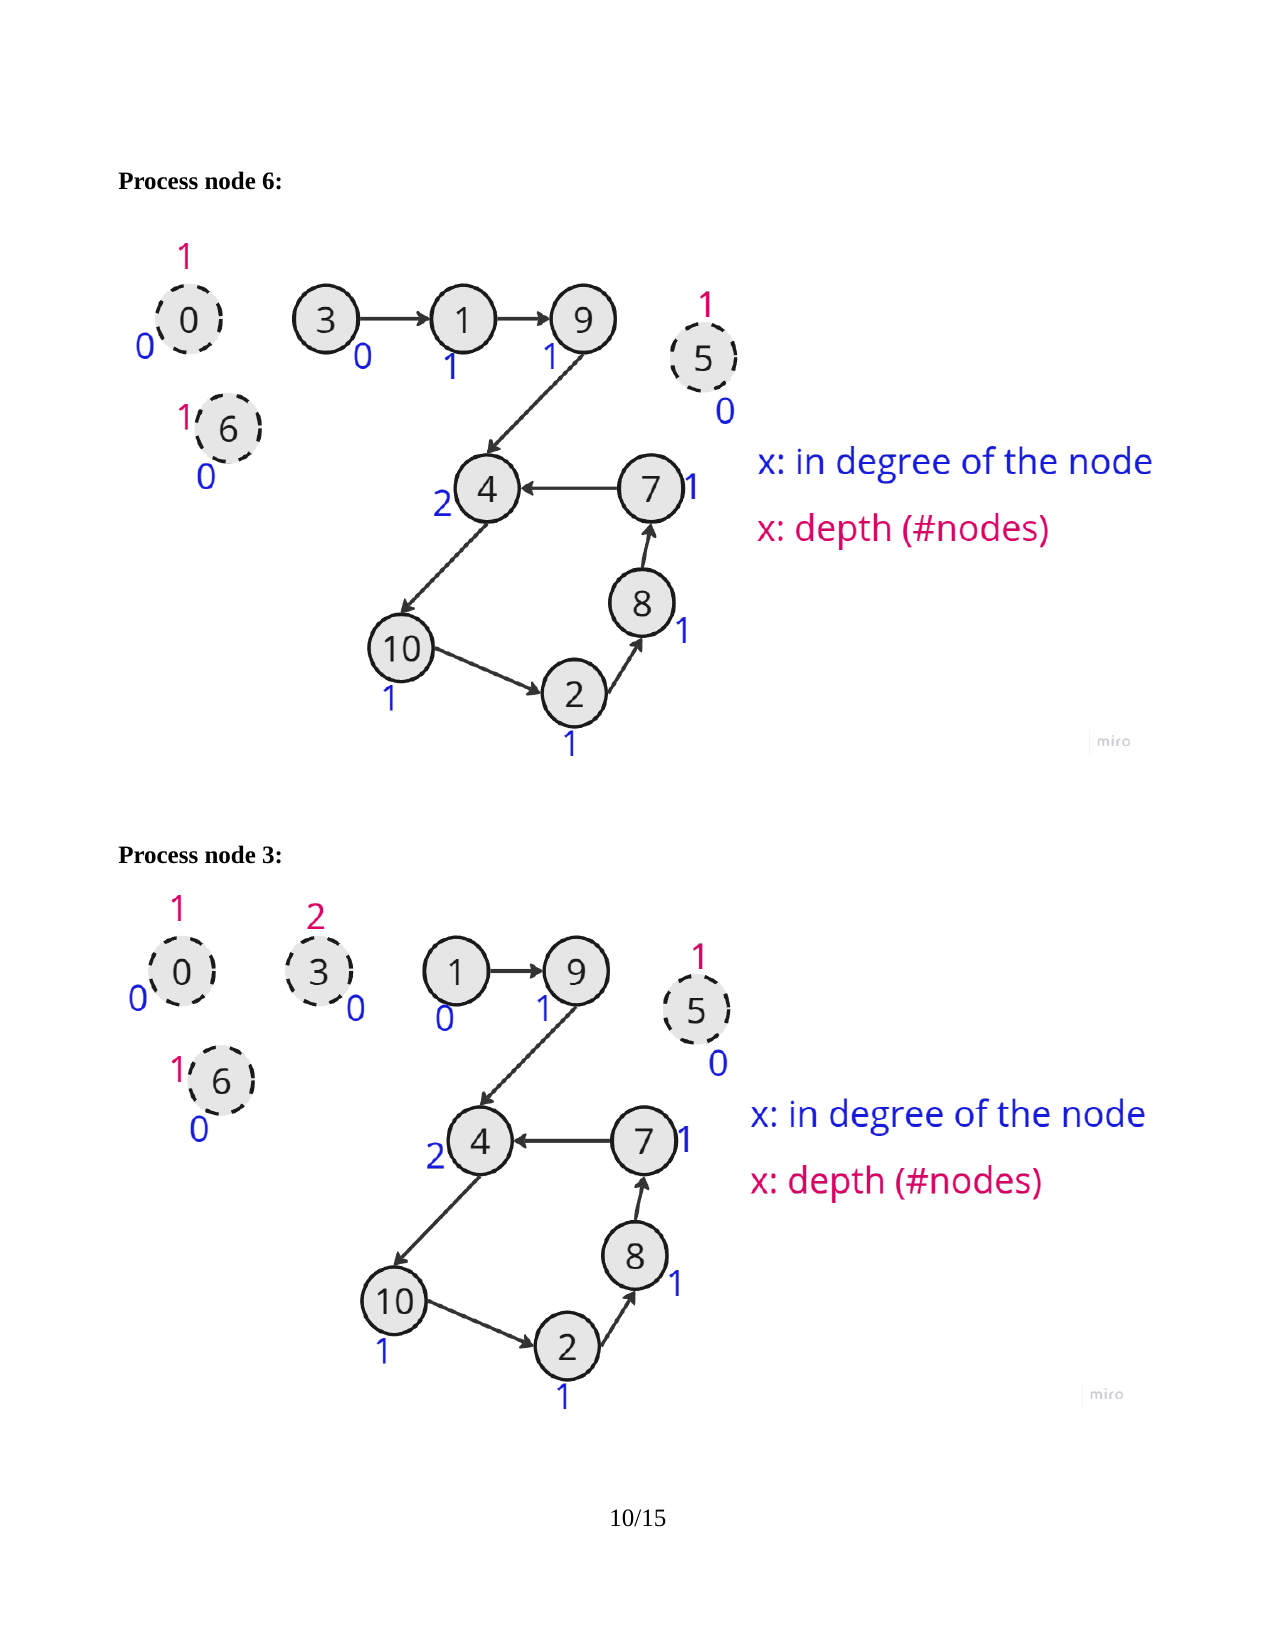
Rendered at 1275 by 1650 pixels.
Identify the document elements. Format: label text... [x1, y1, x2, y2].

text Process node 3: [118, 841, 1157, 869]
text Process node 6: [118, 166, 1157, 194]
picture [114, 232, 1153, 770]
picture [107, 885, 1147, 1423]
